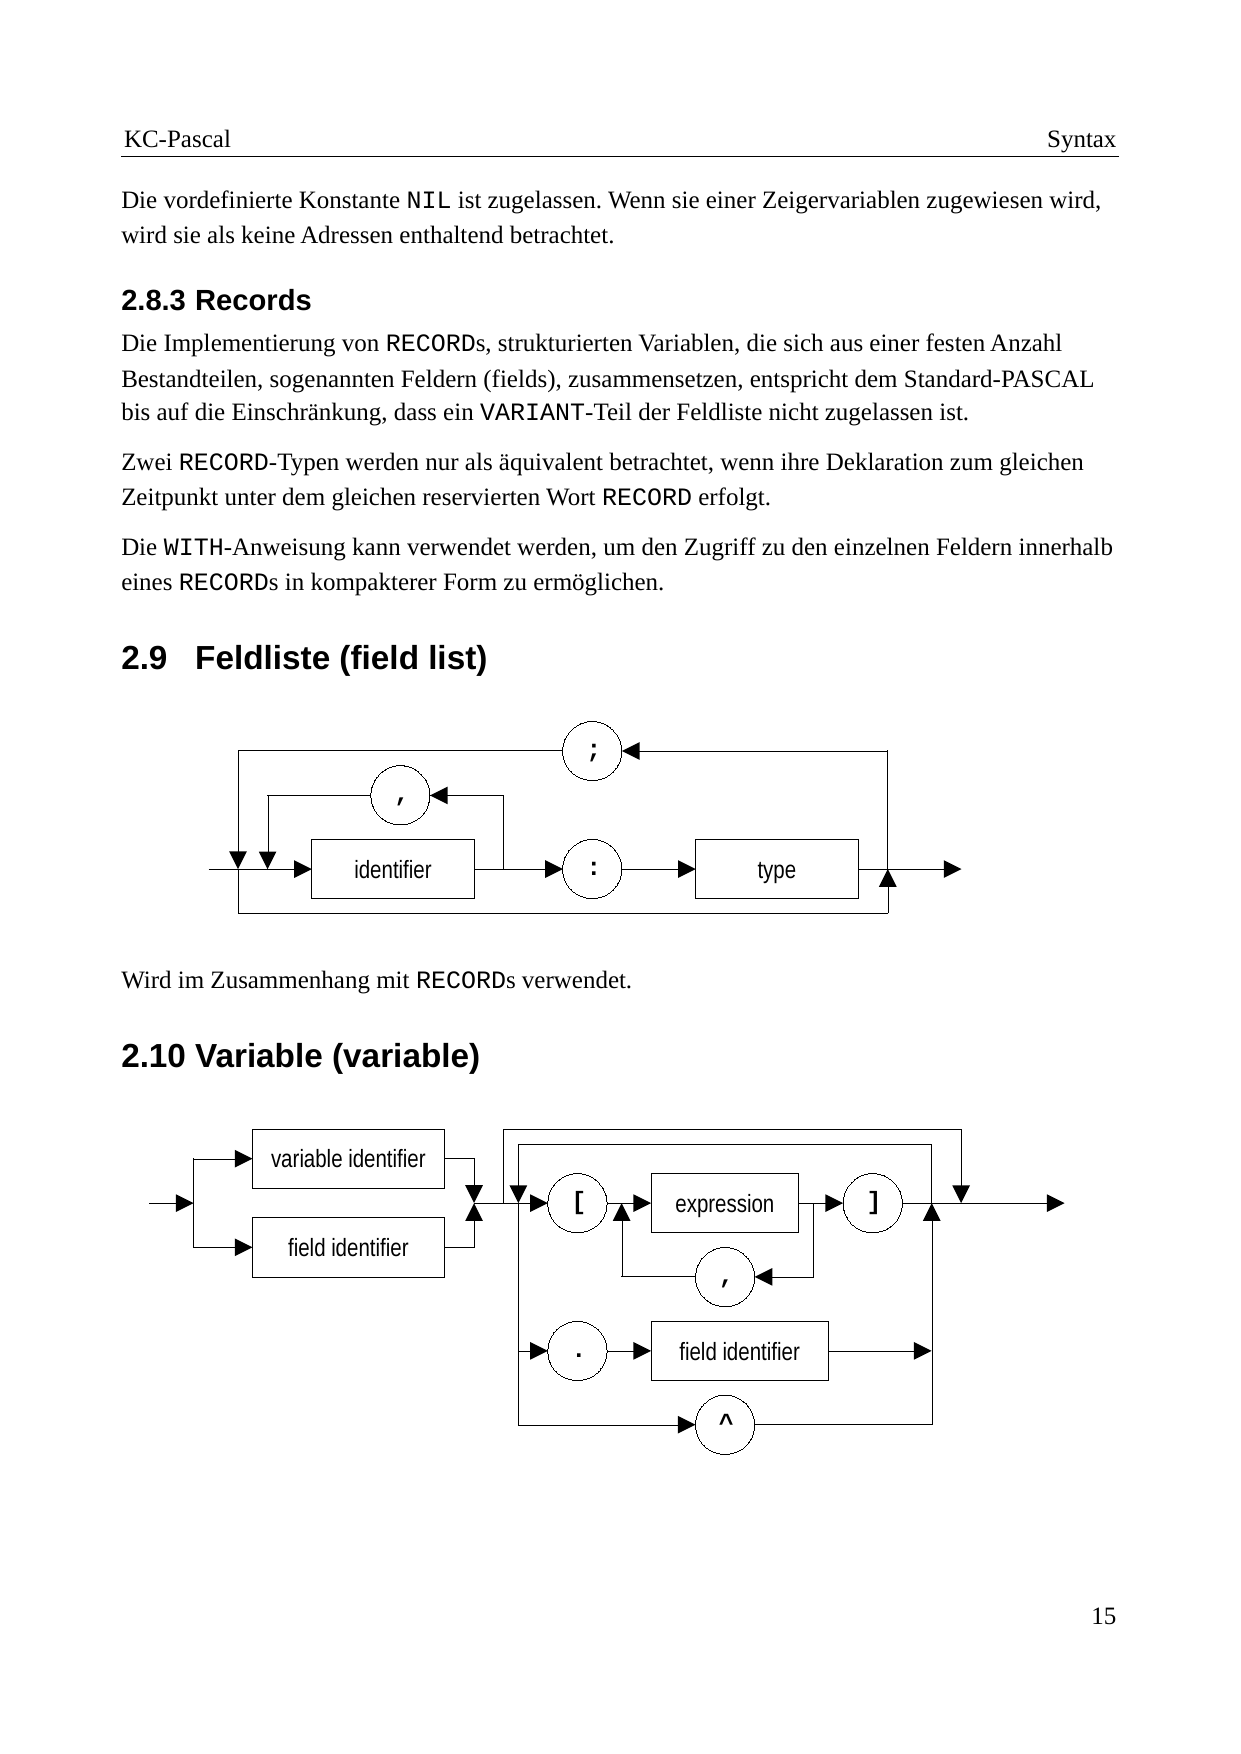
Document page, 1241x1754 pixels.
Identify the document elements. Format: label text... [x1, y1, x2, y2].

subtitle Feldliste (field list) [121, 638, 1119, 676]
text Die WITH-Anweisung kann verwendet werden, um den Zugriff zu den einzelnen Feldern innerhalb eines RECORDs in kompakterer Form zu ermöglichen. [121, 532, 1119, 598]
text Wird im Zusammenhang mit RECORDs verwendet. [121, 965, 1119, 996]
text Die vordefinierte Konstante NIL ist zugelassen. Wenn sie einer Zeigervariablen zugewiesen wird, wird sie als keine Adressen enthaltend betrachtet. [121, 185, 1119, 249]
text Die Implementierung von RECORDs, strukturierten Variablen, die sich aus einer festen Anzahl Bestandteilen, sogenannten Feldern (fields), zusammensetzen, entspricht dem Standard-PASCAL bis auf die Einschränkung, dass ein VARIANT-Teil der Feldliste nicht zugelassen ist. [121, 328, 1119, 427]
text Zwei RECORD-Typen werden nur als äquivalent betrachtet, wenn ihre Deklaration zum gleichen Zeitpunkt unter dem gleichen reservierten Wort RECORD erfolgt. [121, 447, 1119, 513]
subtitle Records [121, 282, 1119, 316]
subtitle Variable (variable) [121, 1036, 1119, 1075]
